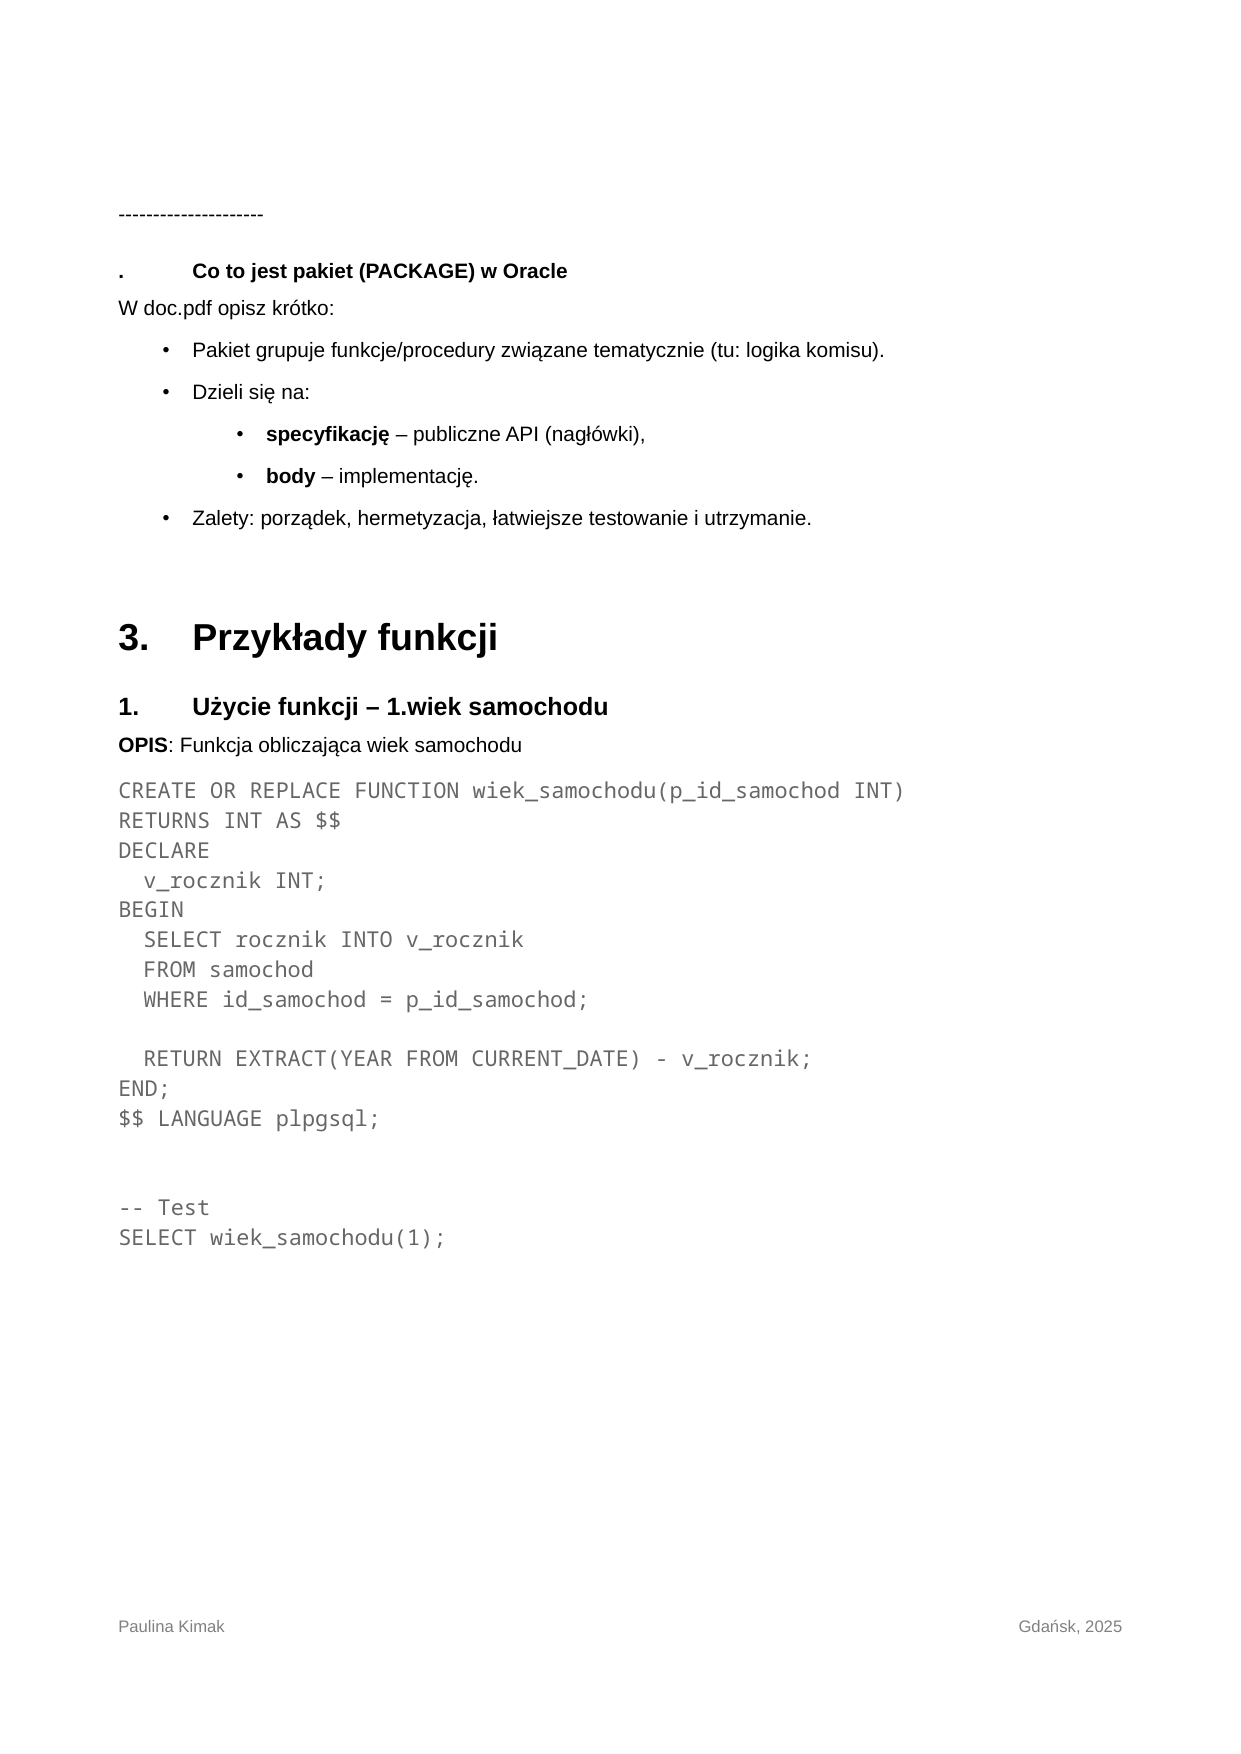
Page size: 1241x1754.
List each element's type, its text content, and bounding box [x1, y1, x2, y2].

text OPIS: Funkcja obliczająca wiek samochodu [118, 733, 1122, 757]
text DECLARE [118, 835, 1122, 865]
text -- Test [118, 1192, 1122, 1222]
list Pakiet grupuje funkcje/procedury związane tematycznie (tu: logika komisu). [162, 337, 1122, 362]
text v_rocznik INT; [118, 865, 1122, 894]
text WHERE id_samochod = p_id_samochod; [118, 984, 1122, 1014]
text --------------------- [118, 202, 1122, 226]
text FROM samochod [118, 954, 1122, 984]
text BEGIN [118, 894, 1122, 924]
subtitle Przykłady funkcji [118, 616, 1122, 659]
text SELECT rocznik INTO v_rocznik [118, 924, 1122, 954]
text $$ LANGUAGE plpgsql; [118, 1103, 1122, 1133]
text W doc.pdf opisz krótko: [118, 295, 1122, 319]
list Dzieli się na: [162, 380, 1122, 404]
subtitle Co to jest pakiet (PACKAGE) w Oracle [118, 259, 1122, 283]
subtitle Użycie funkcji – 1.wiek samochodu [118, 692, 1122, 721]
list body – implementację. [236, 464, 1122, 488]
text SELECT wiek_samochodu(1); [118, 1222, 1122, 1251]
text END; [118, 1073, 1122, 1103]
list Zalety: porządek, hermetyzacja, łatwiejsze testowanie i utrzymanie. [162, 506, 1122, 530]
text RETURN EXTRACT(YEAR FROM CURRENT_DATE) - v_rocznik; [118, 1043, 1122, 1073]
text RETURNS INT AS $$ [118, 805, 1122, 835]
text CREATE OR REPLACE FUNCTION wiek_samochodu(p_id_samochod INT) [118, 775, 1122, 805]
list specyfikację – publiczne API (nagłówki), [236, 422, 1122, 446]
